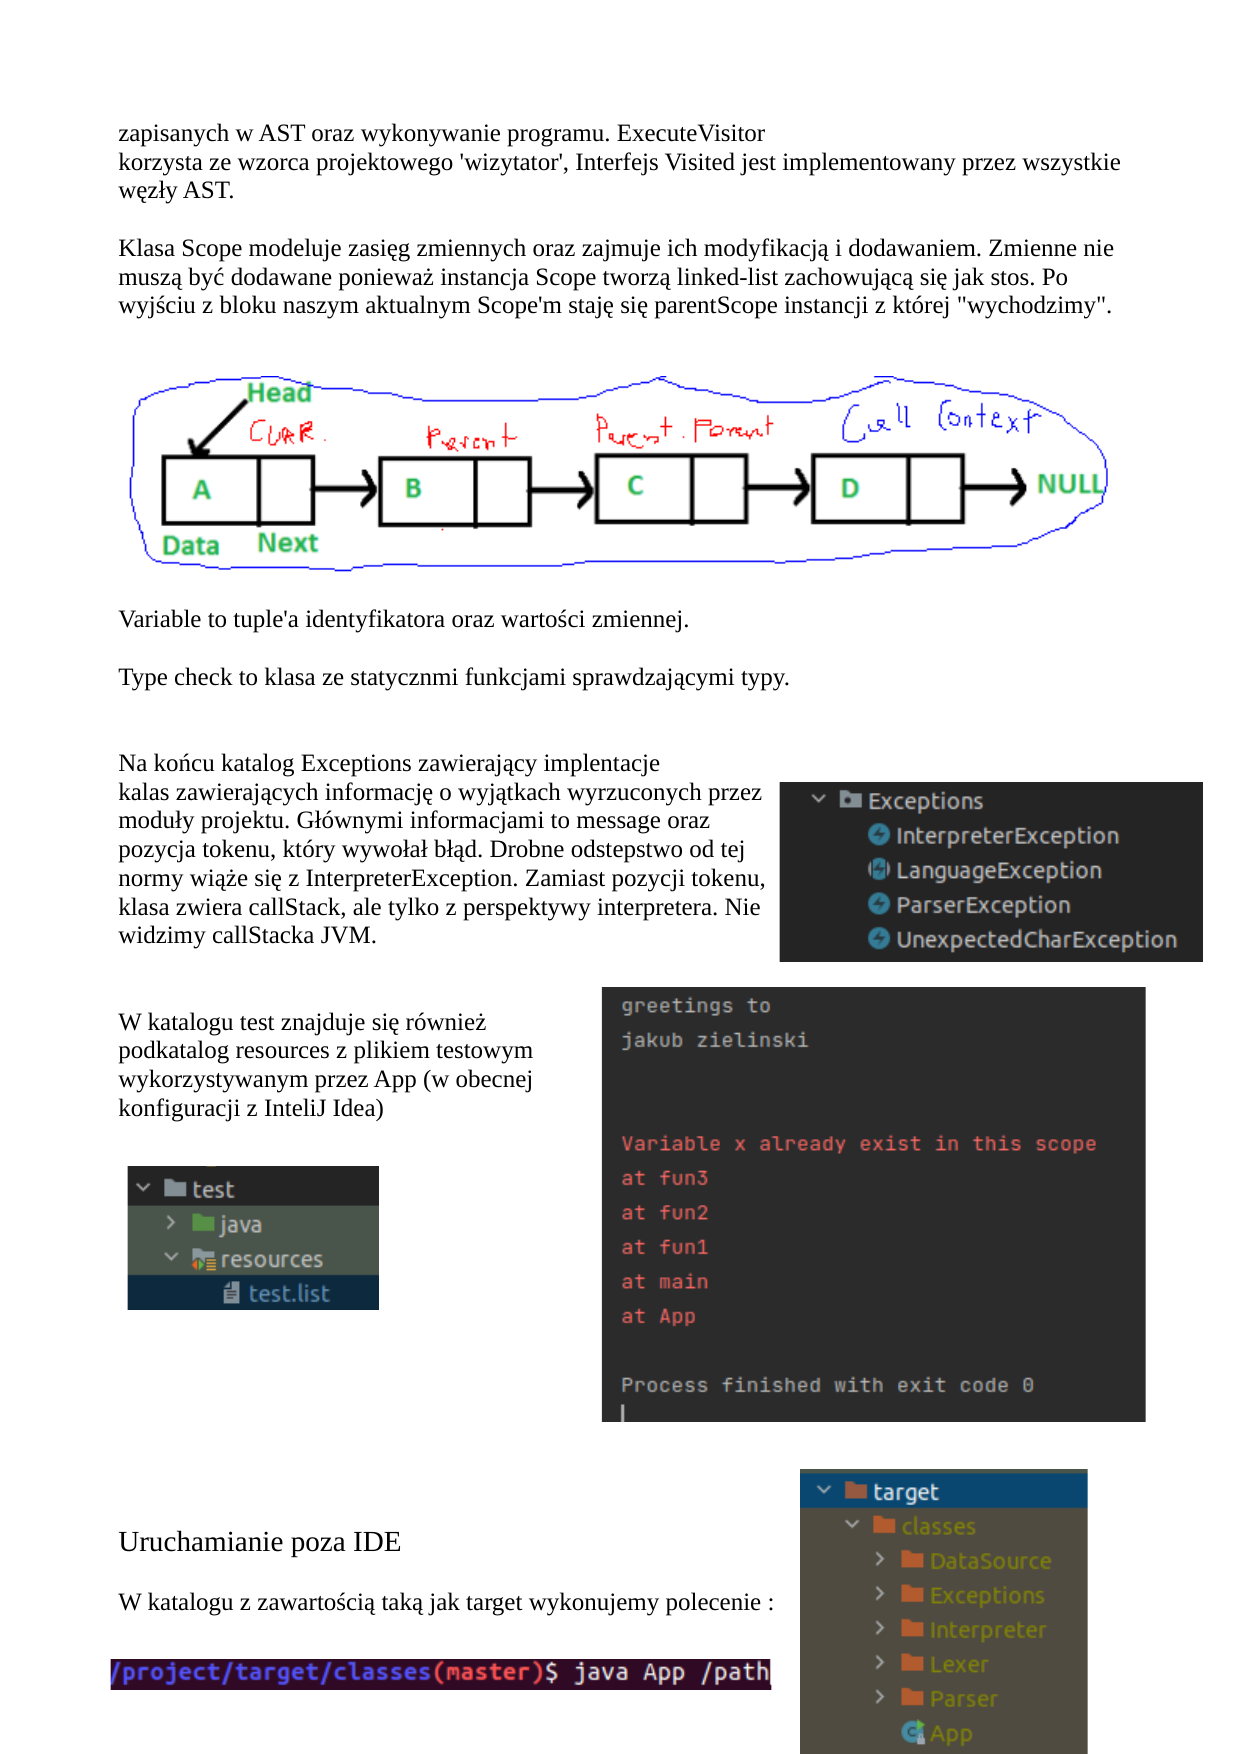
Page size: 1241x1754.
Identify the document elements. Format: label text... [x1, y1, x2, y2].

text [1088, 1524, 1122, 1558]
text Type check to klasa ze statycznmi funkcjami sprawdzającymi typy. [118, 662, 1122, 691]
picture [800, 1469, 1088, 1754]
text wykorzystywanym przez App (w obecnej konfiguracji z InteliJ Idea) [118, 1064, 601, 1122]
picture [118, 376, 1123, 576]
picture [110, 1659, 772, 1690]
text kalas zawierających informację o wyjątkach wyrzuconych przez moduły projektu. Głównymi informacjami to message oraz pozycja tokenu, który wywołał błąd. Drobne odstepstwo od tej normy wiąże się z InterpreterException. Zamiast pozycji tokenu, klasa zwiera callStack, ale tylko z perspektywy interpretera. Nie widzimy callStacka JVM. [118, 777, 1122, 949]
text Klasa Scope modeluje zasięg zmiennych oraz zajmuje ich modyfikacją i dodawaniem. Zmienne nie muszą być dodawane ponieważ instancja Scope tworzą linked-list zachowującą się jak stos. Po wyjściu z bloku naszym aktualnym Scope'm staję się parentScope instancji z której "wychodzimy". [118, 233, 1122, 319]
text Variable to tuple'a identyfikatora oraz wartości zmiennej. [118, 604, 1122, 633]
text Uruchamianie poza IDE [118, 1524, 800, 1558]
picture [779, 782, 1203, 962]
text zapisanych w AST oraz wykonywanie programu. ExecuteVisitor [118, 118, 1122, 147]
text W katalogu z zawartością taką jak target wykonujemy polecenie : [118, 1587, 800, 1615]
picture [127, 1166, 379, 1310]
picture [601, 987, 1146, 1422]
text podkatalog resources z plikiem testowym [118, 1036, 601, 1064]
text korzysta ze wzorca projektowego 'wizytator', Interfejs Visited jest implementowany przez wszystkie węzły AST. [118, 147, 1122, 204]
text W katalogu test znajduje się również [118, 1007, 601, 1036]
text Na końcu katalog Exceptions zawierający implentacje [118, 748, 1122, 777]
